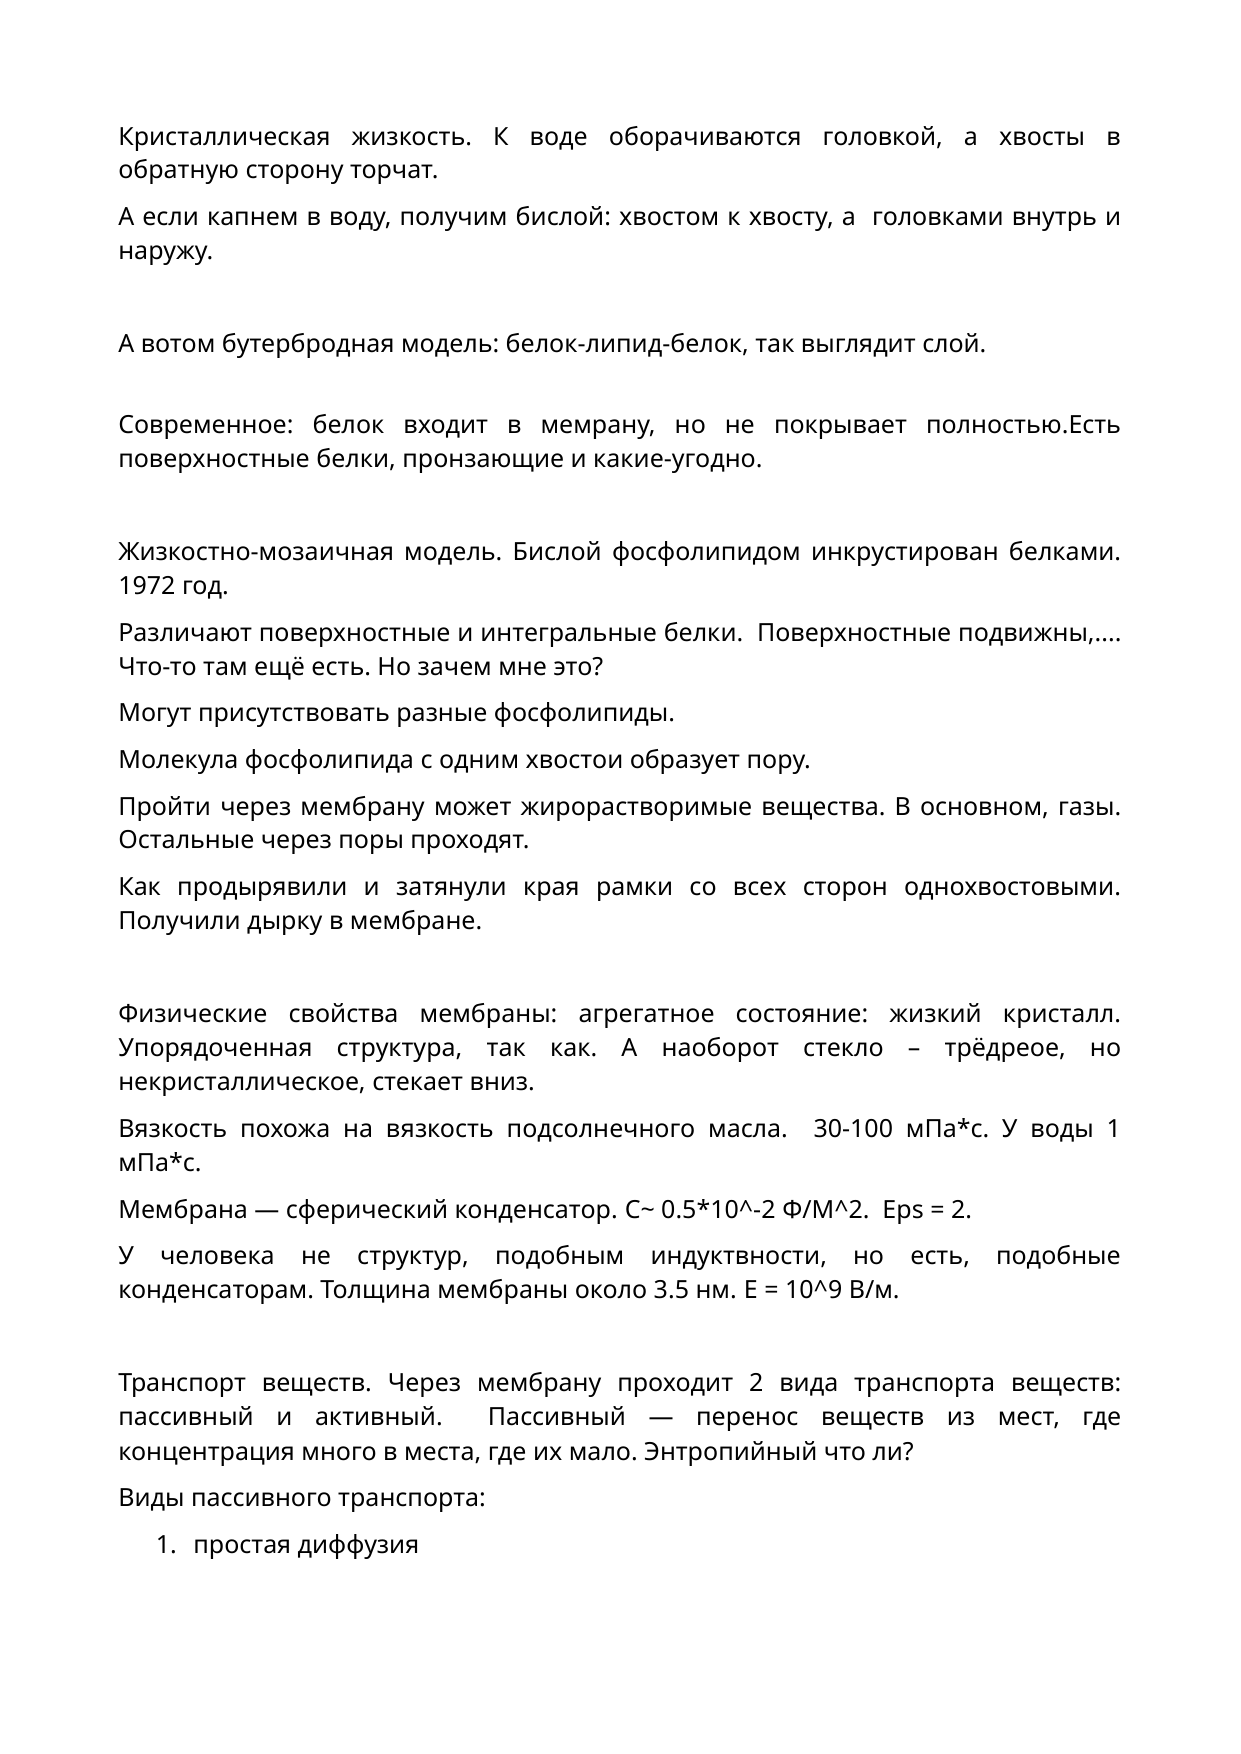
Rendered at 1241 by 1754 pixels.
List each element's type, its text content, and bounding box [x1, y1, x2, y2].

text Жизкостно-мозаичная модель. Бислой фосфолипидом инкрустирован белками. 1972 год. [118, 534, 1122, 602]
text Виды пассивного транспорта: [118, 1480, 1122, 1514]
text Транспорт веществ. Через мембрану проходит 2 вида транспорта веществ: пассивный и активный. Пассивный — перенос веществ из мест, где концентрация много в места, где их мало. Энтропийный что ли? [118, 1365, 1122, 1467]
text Как продырявили и затянули края рамки со всех сторон однохвостовыми. Получили дырку в мембране. [118, 869, 1122, 937]
text Кристаллическая жизкость. К воде оборачиваются головкой, а хвосты в обратную сторону торчат. [118, 118, 1122, 186]
text У человека не структур, подобным индуктвности, но есть, подобные конденсаторам. Толщина мембраны около 3.5 нм. E = 10^9 В/м. [118, 1238, 1122, 1306]
text Мембрана — сферический конденсатор. C~ 0.5*10^-2 Ф/M^2. Eps = 2. [118, 1191, 1122, 1225]
text Пройти через мембрану может жирорастворимые вещества. В основном, газы. Остальные через поры проходят. [118, 788, 1122, 856]
text Молекула фосфолипида с одним хвостои образует пору. [118, 742, 1122, 776]
text Могут присутствовать разные фосфолипиды. [118, 695, 1122, 729]
text Физические свойства мембраны: агрегатное состояние: жизкий кристалл. Упорядоченная структура, так как. А наоборот стекло – трёдреое, но некристаллическое, стекает вниз. [118, 996, 1122, 1098]
text А если капнем в воду, получим бислой: хвостом к хвосту, а головками внутрь и наружу. [118, 199, 1122, 267]
list простая диффузия [156, 1526, 1122, 1560]
text А вотом бутербродная модель: белок-липид-белок, так выглядит слой. [118, 326, 1122, 360]
text Различают поверхностные и интегральные белки. Поверхностные подвижны,.... Что-то там ещё есть. Но зачем мне это? [118, 614, 1122, 682]
text Современное: белок входит в мемрану, но не покрывает полностью.Есть поверхностные белки, пронзающие и какие-угодно. [118, 372, 1122, 475]
text Вязкость похожа на вязкость подсолнечного масла. 30-100 мПа*с. У воды 1 мПа*с. [118, 1111, 1122, 1179]
